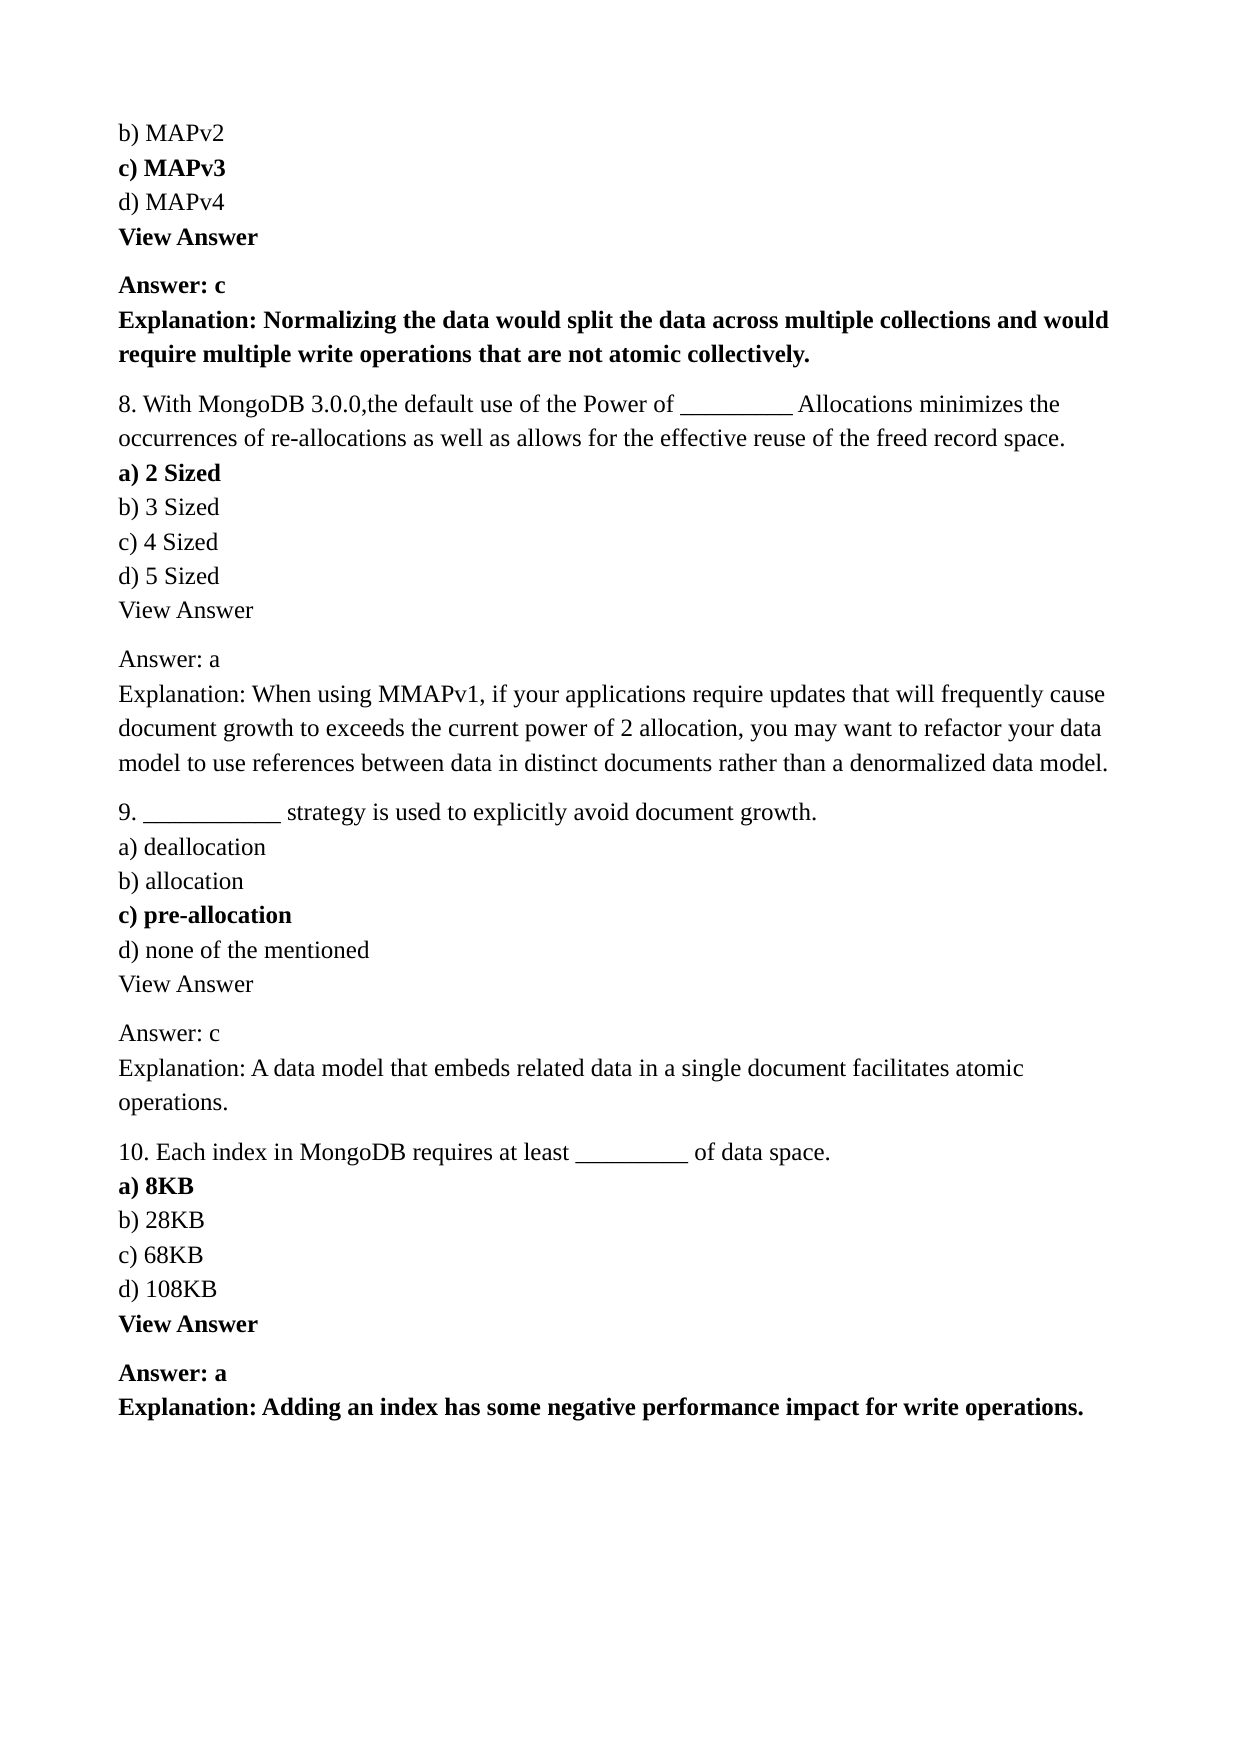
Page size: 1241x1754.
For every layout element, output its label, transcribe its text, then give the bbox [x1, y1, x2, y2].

text Answer: a Explanation: Adding an index has some negative performance impact for write operations. [118, 1358, 1122, 1421]
text 10. Each index in MongoDB requires at least _________ of data space. a) 8KB b) 28KB c) 68KB d) 108KB View Answer [118, 1137, 1122, 1338]
text b) MAPv2 c) MAPv3 d) MAPv4 View Answer [118, 118, 1122, 250]
text Answer: c Explanation: Normalizing the data would split the data across multiple collections and would require multiple write operations that are not atomic collectively. [118, 271, 1122, 368]
text 9. ___________ strategy is used to explicitly avoid document growth. a) deallocation b) allocation c) pre-allocation d) none of the mentioned View Answer [118, 797, 1122, 998]
text Answer: c Explanation: A data model that embeds related data in a single document facilitates atomic operations. [118, 1018, 1122, 1116]
text 8. With MongoDB 3.0.0,the default use of the Power of _________ Allocations minimizes the occurrences of re-allocations as well as allows for the effective reuse of the freed record space. a) 2 Sized b) 3 Sized c) 4 Sized d) 5 Sized View Answer [118, 389, 1122, 624]
text Answer: a Explanation: When using MMAPv1, if your applications require updates that will frequently cause document growth to exceeds the current power of 2 allocation, you may want to refactor your data model to use references between data in distinct documents rather than a denormalized data model. [118, 644, 1122, 777]
